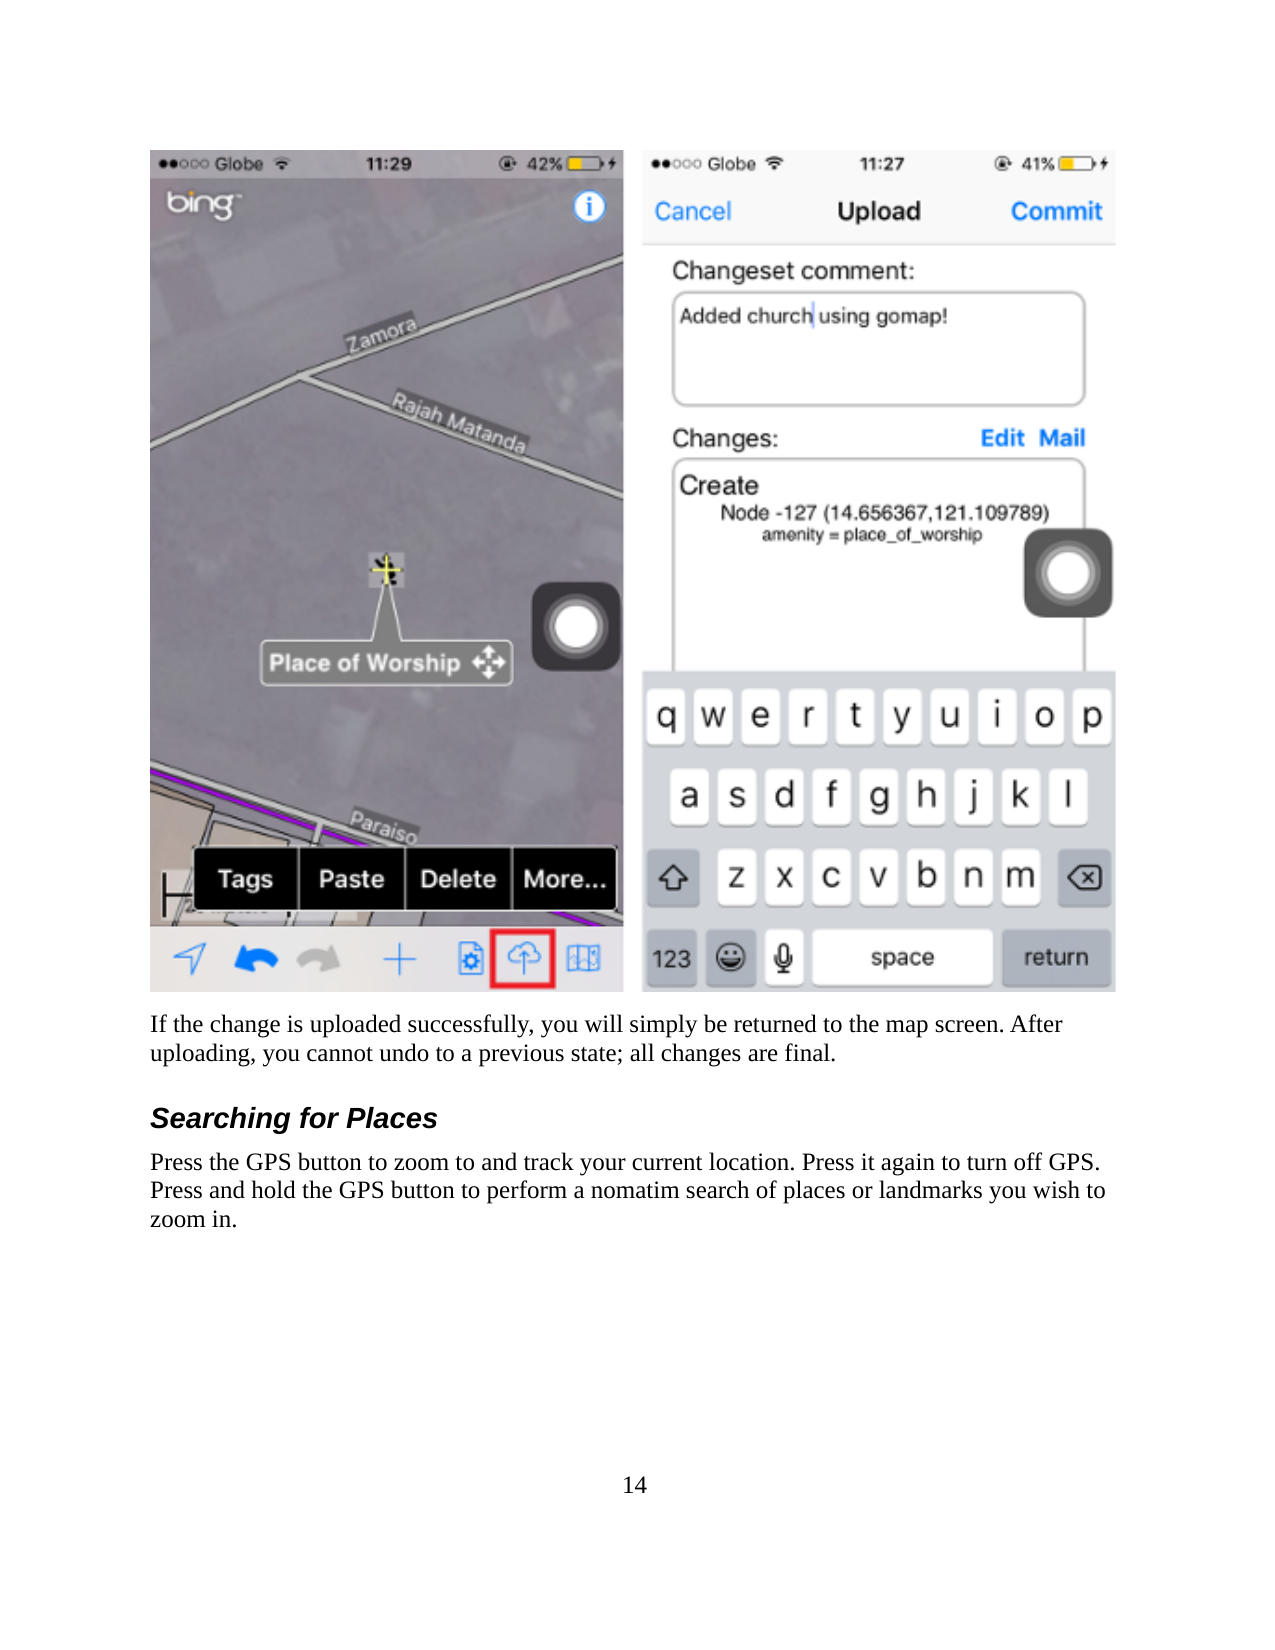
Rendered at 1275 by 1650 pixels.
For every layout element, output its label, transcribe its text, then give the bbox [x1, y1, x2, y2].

picture [150, 150, 1116, 992]
text Press the GPS button to zoom to and track your current location. Press it again to turn off GPS. Press and hold the GPS button to perform a nomatim search of places or landmarks you wish to zoom in. [150, 1147, 1125, 1233]
subtitle Searching for Places [150, 1101, 1125, 1134]
text If the change is uploaded successfully, you will simply be returned to the map screen. After uploading, you cannot undo to a previous state; all changes are final. [150, 1009, 1125, 1067]
